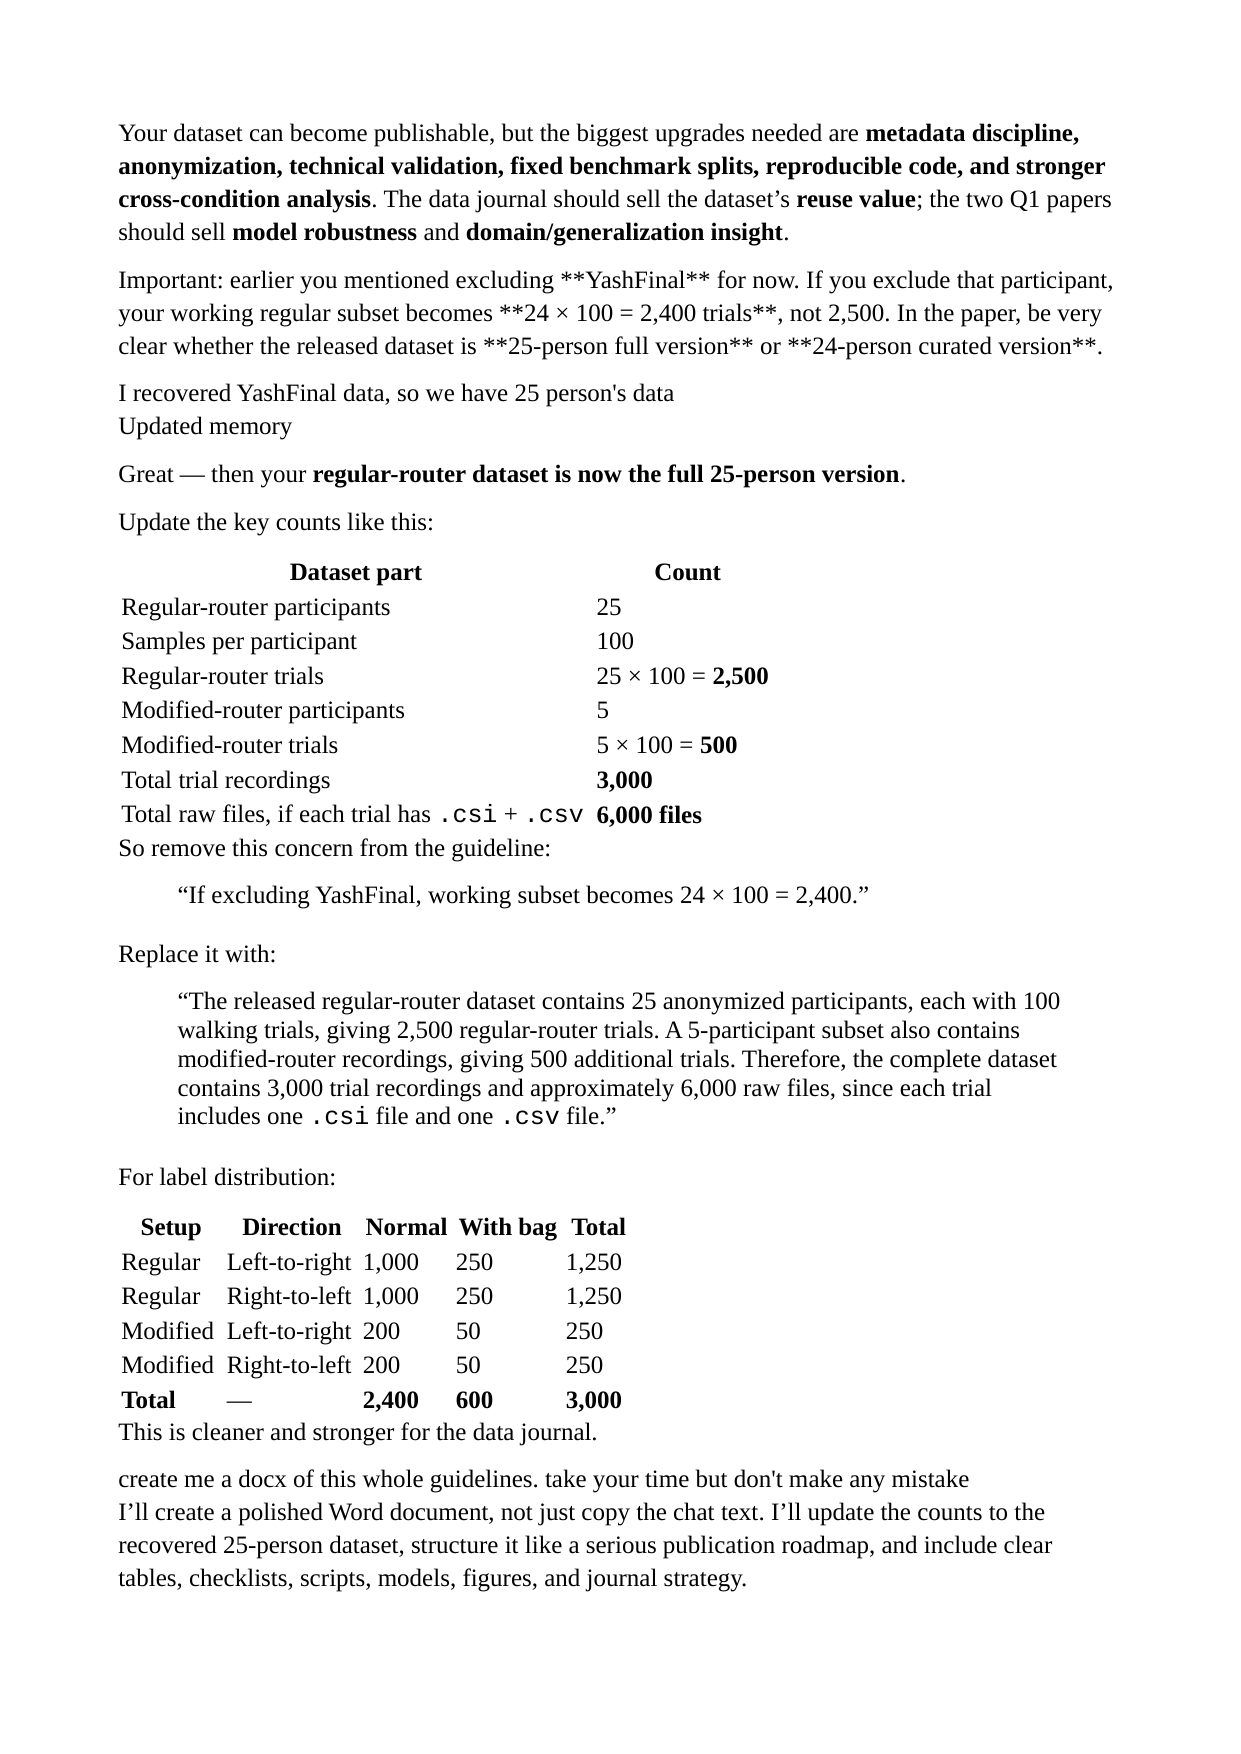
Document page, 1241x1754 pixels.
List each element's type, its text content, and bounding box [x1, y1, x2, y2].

table_cell Total [118, 1382, 224, 1417]
table_cell 5 [594, 693, 781, 727]
table_cell 200 [360, 1348, 453, 1382]
table_cell Modified [118, 1313, 224, 1348]
text Your dataset can become publishable, but the biggest upgrades needed are metadata discipline, anonymization, technical validation, fixed benchmark splits, reproducible code, and stronger cross-condition analysis. The data journal should sell the dataset’s reuse value; the two Q1 papers should sell model robustness and domain/generalization insight. [118, 118, 1122, 246]
table_header Count [594, 554, 781, 589]
table_cell 1,000 [360, 1244, 453, 1278]
text “If excluding YashFinal, working subset becomes 24 × 100 = 2,400.” [177, 881, 1063, 909]
table_header Dataset part [118, 554, 593, 589]
table_cell 25 [594, 589, 781, 623]
table_header Normal [360, 1209, 453, 1244]
table_cell Right-to-left [224, 1279, 360, 1313]
table_cell Total trial recordings [118, 762, 593, 796]
text Update the key counts like this: [118, 507, 1122, 535]
table_cell Regular [118, 1279, 224, 1313]
table_cell 200 [360, 1313, 453, 1348]
table_cell 250 [563, 1348, 634, 1382]
text I recovered YashFinal data, so we have 25 person's data [118, 378, 1122, 407]
table_cell 250 [453, 1279, 563, 1313]
table_cell 3,000 [594, 762, 781, 796]
table_header With bag [453, 1209, 563, 1244]
table_cell 1,250 [563, 1244, 634, 1278]
table_cell 50 [453, 1313, 563, 1348]
table_cell 50 [453, 1348, 563, 1382]
text Updated memory [118, 411, 1122, 440]
table_cell 5 × 100 = 500 [594, 727, 781, 762]
table_cell Right-to-left [224, 1348, 360, 1382]
table_cell 6,000 files [594, 796, 781, 833]
text For label distribution: [118, 1162, 1122, 1191]
table_cell Left-to-right [224, 1313, 360, 1348]
table_cell 25 × 100 = 2,500 [594, 658, 781, 693]
table_cell Modified-router participants [118, 693, 593, 727]
table_cell 600 [453, 1382, 563, 1417]
table_header Direction [224, 1209, 360, 1244]
table_cell Regular-router participants [118, 589, 593, 623]
table_cell Regular [118, 1244, 224, 1278]
table_cell 250 [453, 1244, 563, 1278]
table_cell 2,400 [360, 1382, 453, 1417]
text So remove this concern from the guideline: [118, 833, 1122, 862]
text Important: earlier you mentioned excluding **YashFinal** for now. If you exclude that participant, your working regular subset becomes **24 × 100 = 2,400 trials**, not 2,500. In the paper, be very clear whether the released dataset is **25-person full version** or **24-person curated version**. [118, 265, 1122, 359]
text This is cleaner and stronger for the data journal. [118, 1417, 1122, 1446]
table_cell Left-to-right [224, 1244, 360, 1278]
table_header Setup [118, 1209, 224, 1244]
table_cell 1,250 [563, 1279, 634, 1313]
table_cell Regular-router trials [118, 658, 593, 693]
table_cell 3,000 [563, 1382, 634, 1417]
text “The released regular-router dataset contains 25 anonymized participants, each with 100 walking trials, giving 2,500 regular-router trials. A 5-participant subset also contains modified-router recordings, giving 500 additional trials. Therefore, the complete dataset contains 3,000 trial recordings and approximately 6,000 raw files, since each trial includes one .csi file and one .csv file.” [177, 986, 1063, 1132]
table_cell 1,000 [360, 1279, 453, 1313]
table_cell Modified-router trials [118, 727, 593, 762]
text I’ll create a polished Word document, not just copy the chat text. I’ll update the counts to the recovered 25-person dataset, structure it like a serious publication roadmap, and include clear tables, checklists, scripts, models, figures, and journal strategy. [118, 1497, 1122, 1592]
table_cell Total raw files, if each trial has .csi + .csv [118, 796, 593, 833]
text Great — then your regular-router dataset is now the full 25-person version. [118, 459, 1122, 488]
table_cell Modified [118, 1348, 224, 1382]
table_cell — [224, 1382, 360, 1417]
table_header Total [563, 1209, 634, 1244]
table_cell Samples per participant [118, 624, 593, 658]
text create me a docx of this whole guidelines. take your time but don't make any mistake [118, 1464, 1122, 1493]
text Replace it with: [118, 939, 1122, 968]
table_cell 100 [594, 624, 781, 658]
table_cell 250 [563, 1313, 634, 1348]
